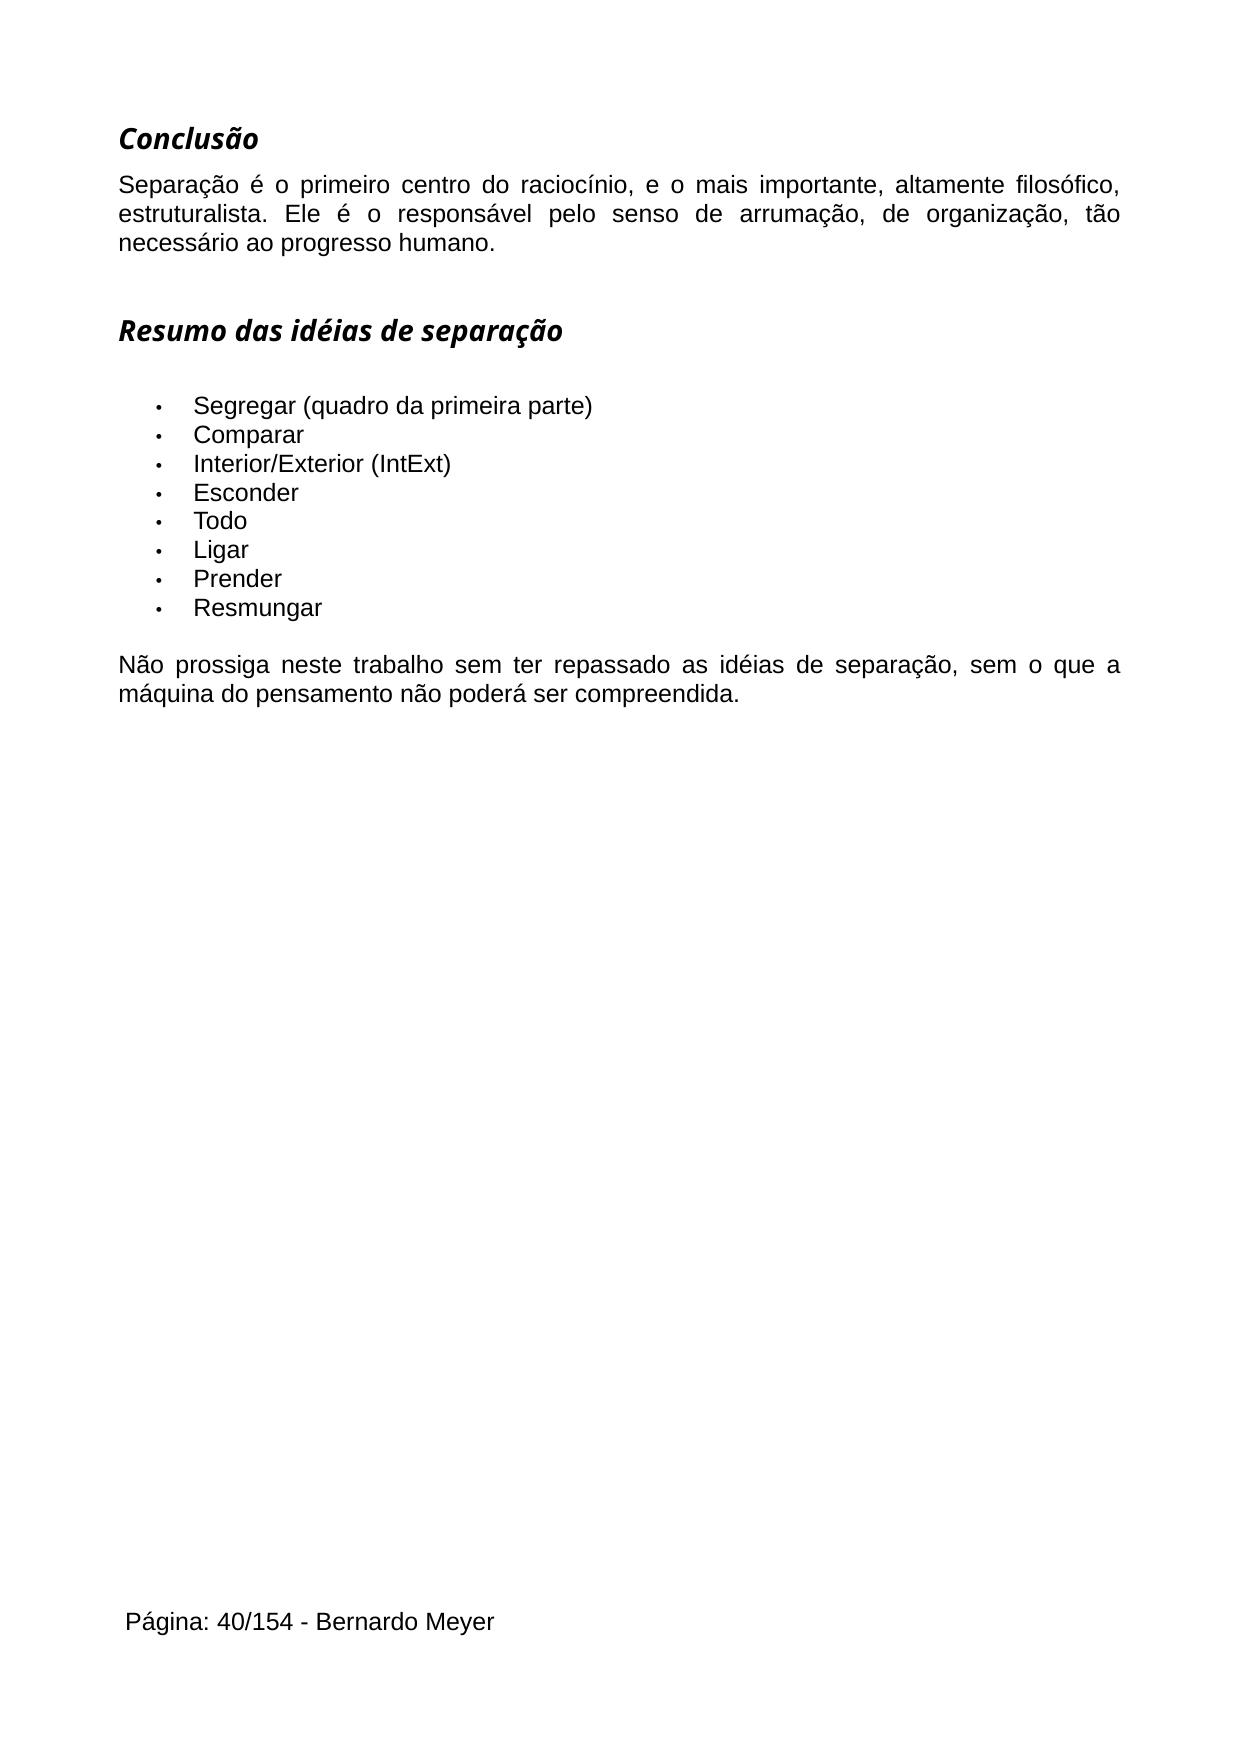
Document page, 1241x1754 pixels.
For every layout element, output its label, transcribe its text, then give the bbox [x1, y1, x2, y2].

text Separação é o primeiro centro do raciocínio, e o mais importante, altamente filosófico, estruturalista. Ele é o responsável pelo senso de arrumação, de organização, tão necessário ao progresso humano. [118, 170, 1122, 257]
list Resmungar [156, 592, 1122, 621]
list Segregar (quadro da primeira parte) [156, 391, 1122, 420]
list Comparar [156, 420, 1122, 449]
subtitle Conclusão [118, 118, 1122, 158]
list Prender [156, 564, 1122, 592]
list Interior/Exterior (IntExt) [156, 449, 1122, 477]
list Todo [156, 506, 1122, 535]
subtitle Resumo das idéias de separação [118, 310, 1122, 350]
list Esconder [156, 477, 1122, 506]
list Ligar [156, 535, 1122, 564]
text Não prossiga neste trabalho sem ter repassado as idéias de separação, sem o que a máquina do pensamento não poderá ser compreendida. [118, 650, 1122, 707]
